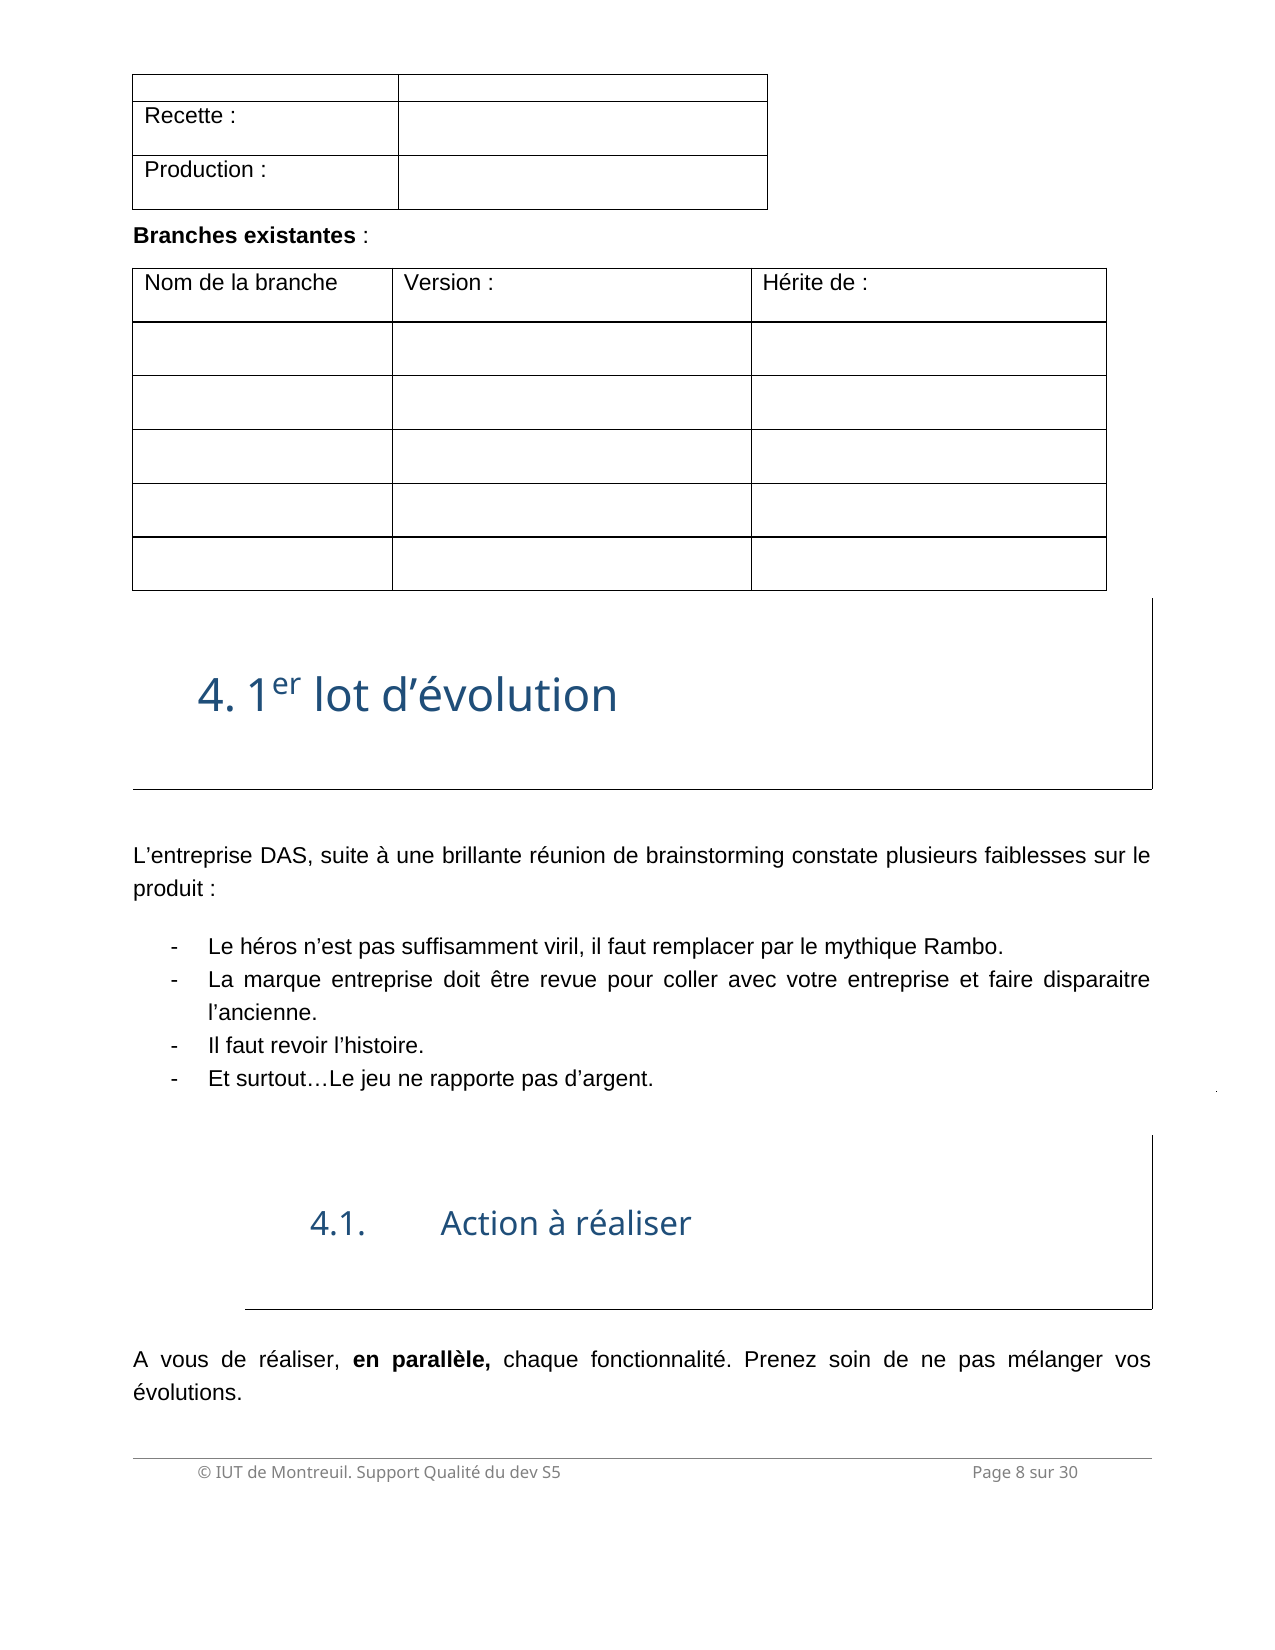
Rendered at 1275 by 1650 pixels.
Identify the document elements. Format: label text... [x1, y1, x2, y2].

subtitle 1er lot d’évolution [133, 597, 1152, 789]
subtitle Action à réaliser [245, 1135, 1152, 1309]
table_header Nom de la branche [133, 269, 392, 321]
table_cell [133, 538, 392, 590]
table_cell [752, 323, 1106, 375]
table_cell [752, 538, 1106, 590]
text Branches existantes : [133, 222, 1152, 249]
table_cell [133, 323, 392, 375]
table_cell [399, 102, 767, 155]
table_cell [393, 538, 751, 590]
table_cell [133, 484, 392, 536]
list Le héros n’est pas suffisamment viril, il faut remplacer par le mythique Rambo. [170, 933, 1152, 959]
text A vous de réaliser, en parallèle, chaque fonctionnalité. Prenez soin de ne pas mélanger vos évolutions. [133, 1346, 1152, 1405]
table_cell [399, 156, 767, 209]
text L’entreprise DAS, suite à une brillante réunion de brainstorming constate plusieurs faiblesses sur le produit : [133, 842, 1152, 901]
table_cell [133, 376, 392, 429]
table_cell [752, 484, 1106, 536]
table_cell [133, 430, 392, 483]
table_cell [399, 75, 767, 101]
table_cell [133, 75, 398, 101]
table_cell Production : [133, 156, 398, 209]
list La marque entreprise doit être revue pour coller avec votre entreprise et faire disparaitre l’ancienne. [170, 966, 1152, 1025]
table_cell [393, 376, 751, 429]
table_cell [393, 484, 751, 536]
table_cell [393, 323, 751, 375]
list Il faut revoir l’histoire. [170, 1032, 1152, 1058]
table_cell Recette : [133, 102, 398, 155]
table_cell [752, 430, 1106, 483]
list Et surtout…Le jeu ne rapporte pas d’argent. [170, 1064, 1152, 1091]
table_header Version : [393, 269, 751, 321]
table_header Hérite de : [752, 269, 1106, 321]
table_cell [752, 376, 1106, 429]
table_cell [393, 430, 751, 483]
